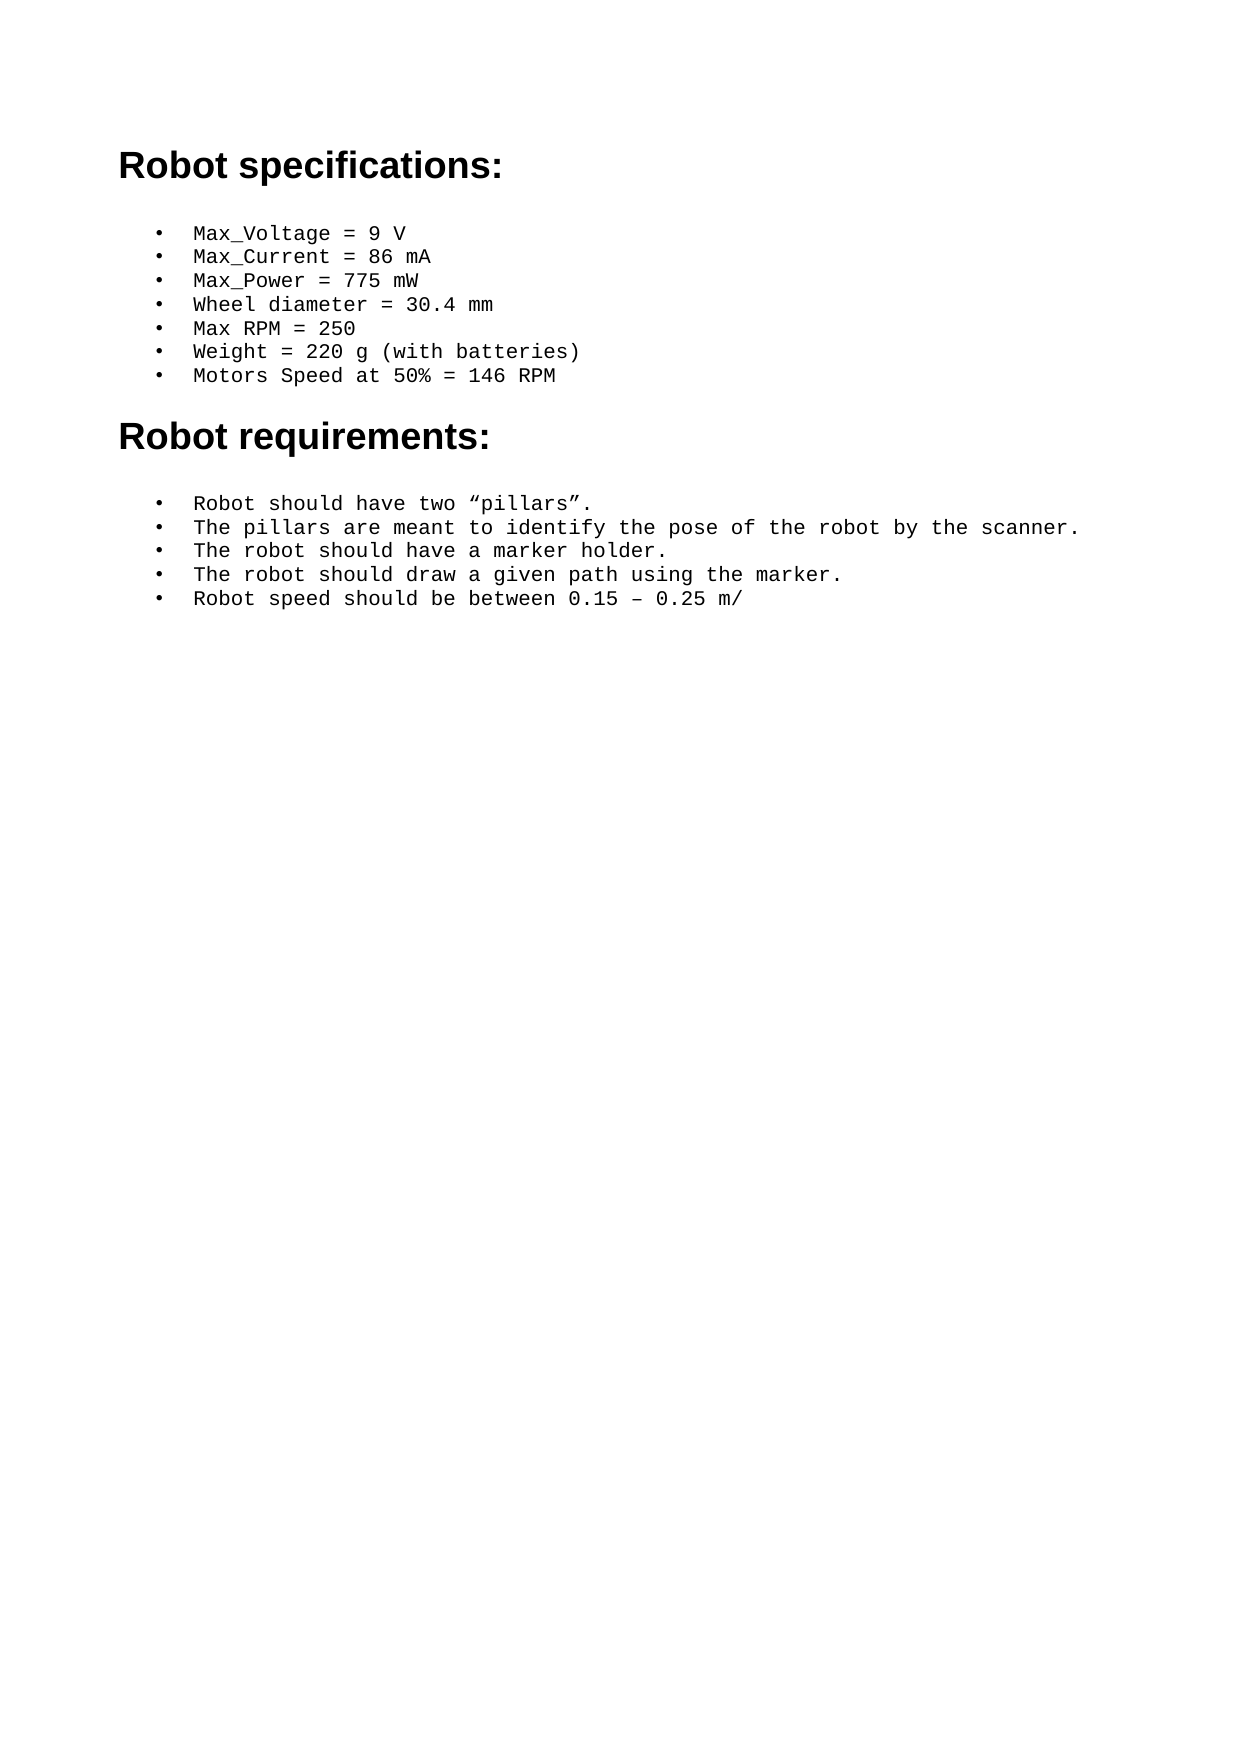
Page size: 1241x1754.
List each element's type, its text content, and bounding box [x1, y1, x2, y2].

list Max_Power = 775 mW [156, 270, 1122, 294]
list Robot speed should be between 0.15 – 0.25 m/ [156, 588, 1122, 611]
list Weight = 220 g (with batteries) [156, 341, 1122, 365]
list Robot should have two “pillars”. [156, 493, 1122, 517]
list Max_Current = 86 mA [156, 247, 1122, 270]
list Max_Voltage = 9 V [156, 223, 1122, 247]
list The robot should have a marker holder. [156, 541, 1122, 564]
subtitle Robot specifications: [118, 143, 1122, 187]
subtitle Robot requirements: [118, 413, 1122, 457]
list The robot should draw a given path using the marker. [156, 564, 1122, 588]
list Motors Speed at 50% = 146 RPM [156, 365, 1122, 388]
list The pillars are meant to identify the pose of the robot by the scanner. [156, 517, 1122, 541]
list Max RPM = 250 [156, 317, 1122, 341]
list Wheel diameter = 30.4 mm [156, 294, 1122, 317]
